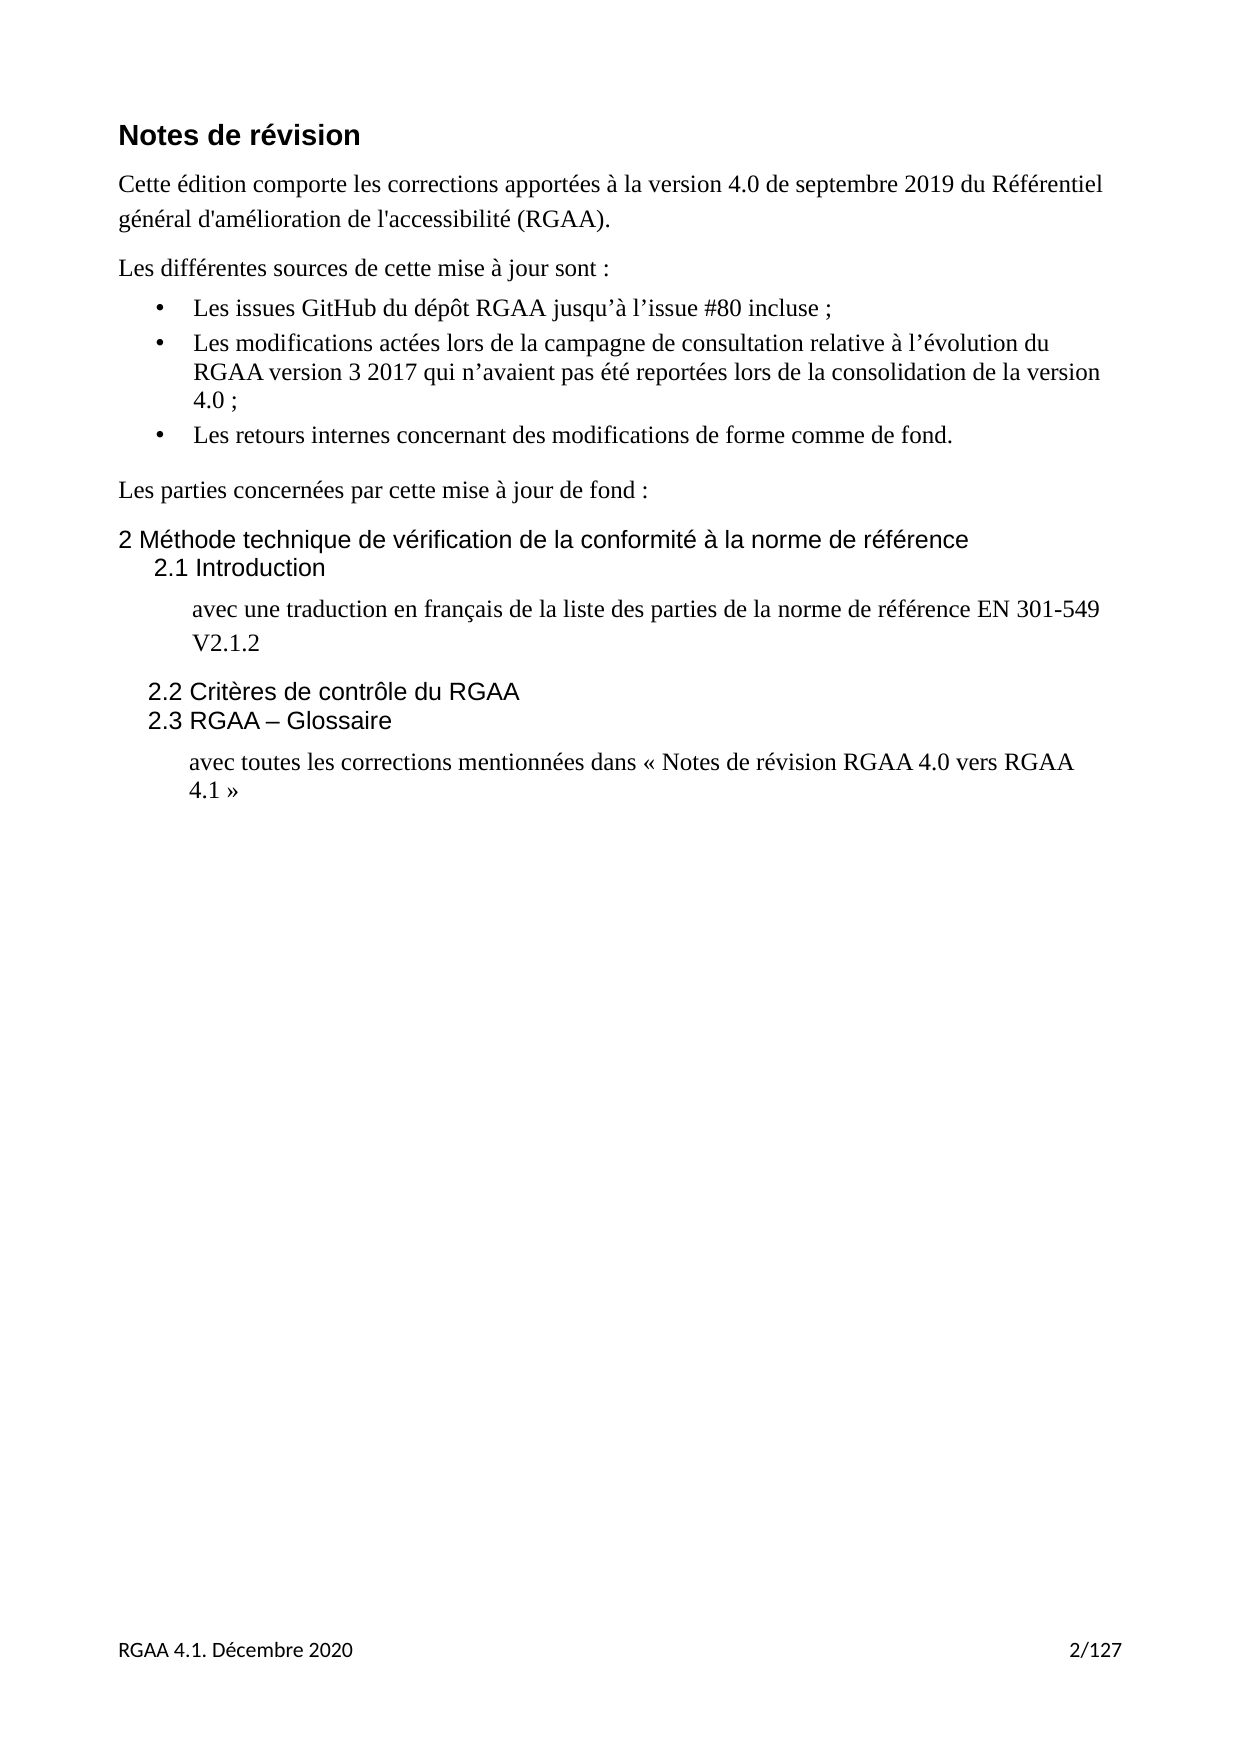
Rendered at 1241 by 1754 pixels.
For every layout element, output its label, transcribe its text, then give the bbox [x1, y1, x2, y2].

text avec toutes les corrections mentionnées dans « Notes de révision RGAA 4.0 vers RGAA 4.1 » [189, 747, 1122, 804]
text Cette édition comporte les corrections apportées à la version 4.0 de septembre 2019 du Référentiel général d'amélioration de l'accessibilité (RGAA). [118, 169, 1122, 233]
list Les retours internes concernant des modifications de forme comme de fond. [156, 420, 1122, 449]
list Les modifications actées lors de la campagne de consultation relative à l’évolution du RGAA version 3 2017 qui n’avaient pas été reportées lors de la consolidation de la version 4.0 ; [156, 328, 1122, 414]
text Les parties concernées par cette mise à jour de fond : [118, 475, 1122, 504]
text 2 Méthode technique de vérification de la conformité à la norme de référence [118, 524, 1122, 553]
text 2.3 RGAA – Glossaire [148, 706, 1122, 735]
text avec une traduction en français de la liste des parties de la norme de référence EN 301-549 V2.1.2 [192, 594, 1122, 657]
text Les différentes sources de cette mise à jour sont : [118, 253, 1122, 282]
text 2.2 Critères de contrôle du RGAA [148, 677, 1122, 706]
list Les issues GitHub du dépôt RGAA jusqu’à l’issue #80 incluse ; [156, 293, 1122, 322]
text Notes de révision [118, 118, 1122, 152]
text 2.1 Introduction [153, 553, 1122, 582]
